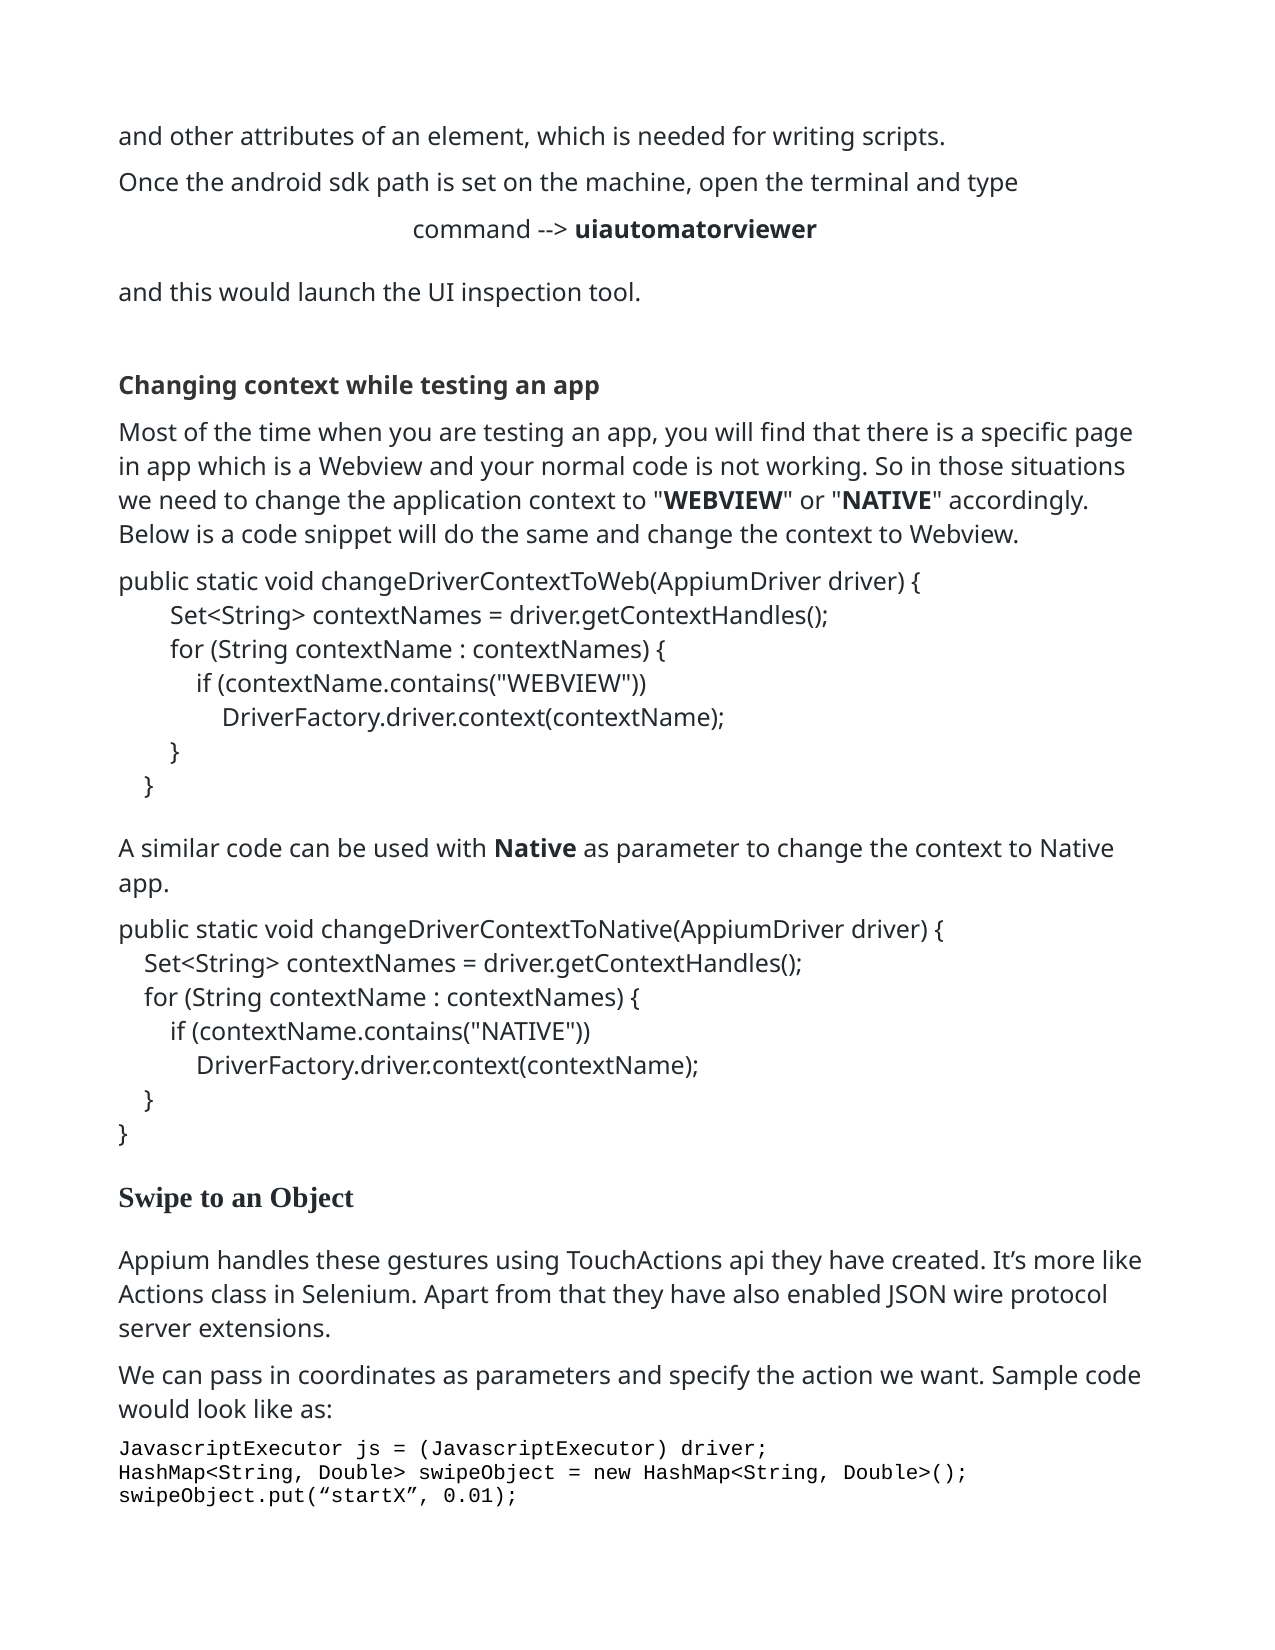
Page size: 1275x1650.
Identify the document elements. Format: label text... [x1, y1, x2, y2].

text } [118, 1082, 1157, 1116]
text A similar code can be used with Native as parameter to change the context to Native app. [118, 831, 1157, 899]
text Changing context while testing an app [118, 368, 1157, 402]
text JavascriptExecutor js = (JavascriptExecutor) driver; [118, 1438, 1157, 1462]
text } [118, 733, 1157, 768]
text Set<String> contextNames = driver.getContextHandles(); [118, 946, 1157, 980]
text for (String contextName : contextNames) { [118, 631, 1157, 665]
text if (contextName.contains("NATIVE")) [118, 1014, 1157, 1048]
text Most of the time when you are testing an app, you will find that there is a specific page in app which is a Webview and your normal code is not working. So in those situations we need to change the application context to "WEBVIEW" or "NATIVE" accordingly. Below is a code snippet will do the same and change the context to Webview. [118, 414, 1157, 551]
text and this would launch the UI inspection tool. [118, 275, 1157, 309]
text DriverFactory.driver.context(contextName); [118, 1048, 1157, 1082]
text We can pass in coordinates as parameters and specify the action we want. Sample code would look like as: [118, 1357, 1157, 1426]
text Once the android sdk path is set on the machine, open the terminal and type [118, 165, 1157, 199]
text Appium handles these gestures using TouchActions api they have created. It’s more like Actions class in Selenium. Apart from that they have also enabled JSON wire protocol server extensions. [118, 1243, 1157, 1345]
text } [118, 1116, 1157, 1150]
text HashMap<String, Double> swipeObject = new HashMap<String, Double>(); [118, 1462, 1157, 1485]
text DriverFactory.driver.context(contextName); [118, 699, 1157, 733]
text if (contextName.contains("WEBVIEW")) [118, 665, 1157, 699]
text public static void changeDriverContextToWeb(AppiumDriver driver) { [118, 563, 1157, 597]
text Swipe to an Object [118, 1180, 1157, 1213]
text swipeObject.put(“startX”, 0.01); [118, 1485, 1157, 1509]
text } [118, 768, 1157, 802]
text public static void changeDriverContextToNative(AppiumDriver driver) { [118, 912, 1157, 946]
text command --> uiautomatorviewer [118, 211, 1157, 245]
text and other attributes of an element, which is needed for writing scripts. [118, 118, 1157, 152]
text Set<String> contextNames = driver.getContextHandles(); [118, 597, 1157, 631]
text for (String contextName : contextNames) { [118, 980, 1157, 1014]
